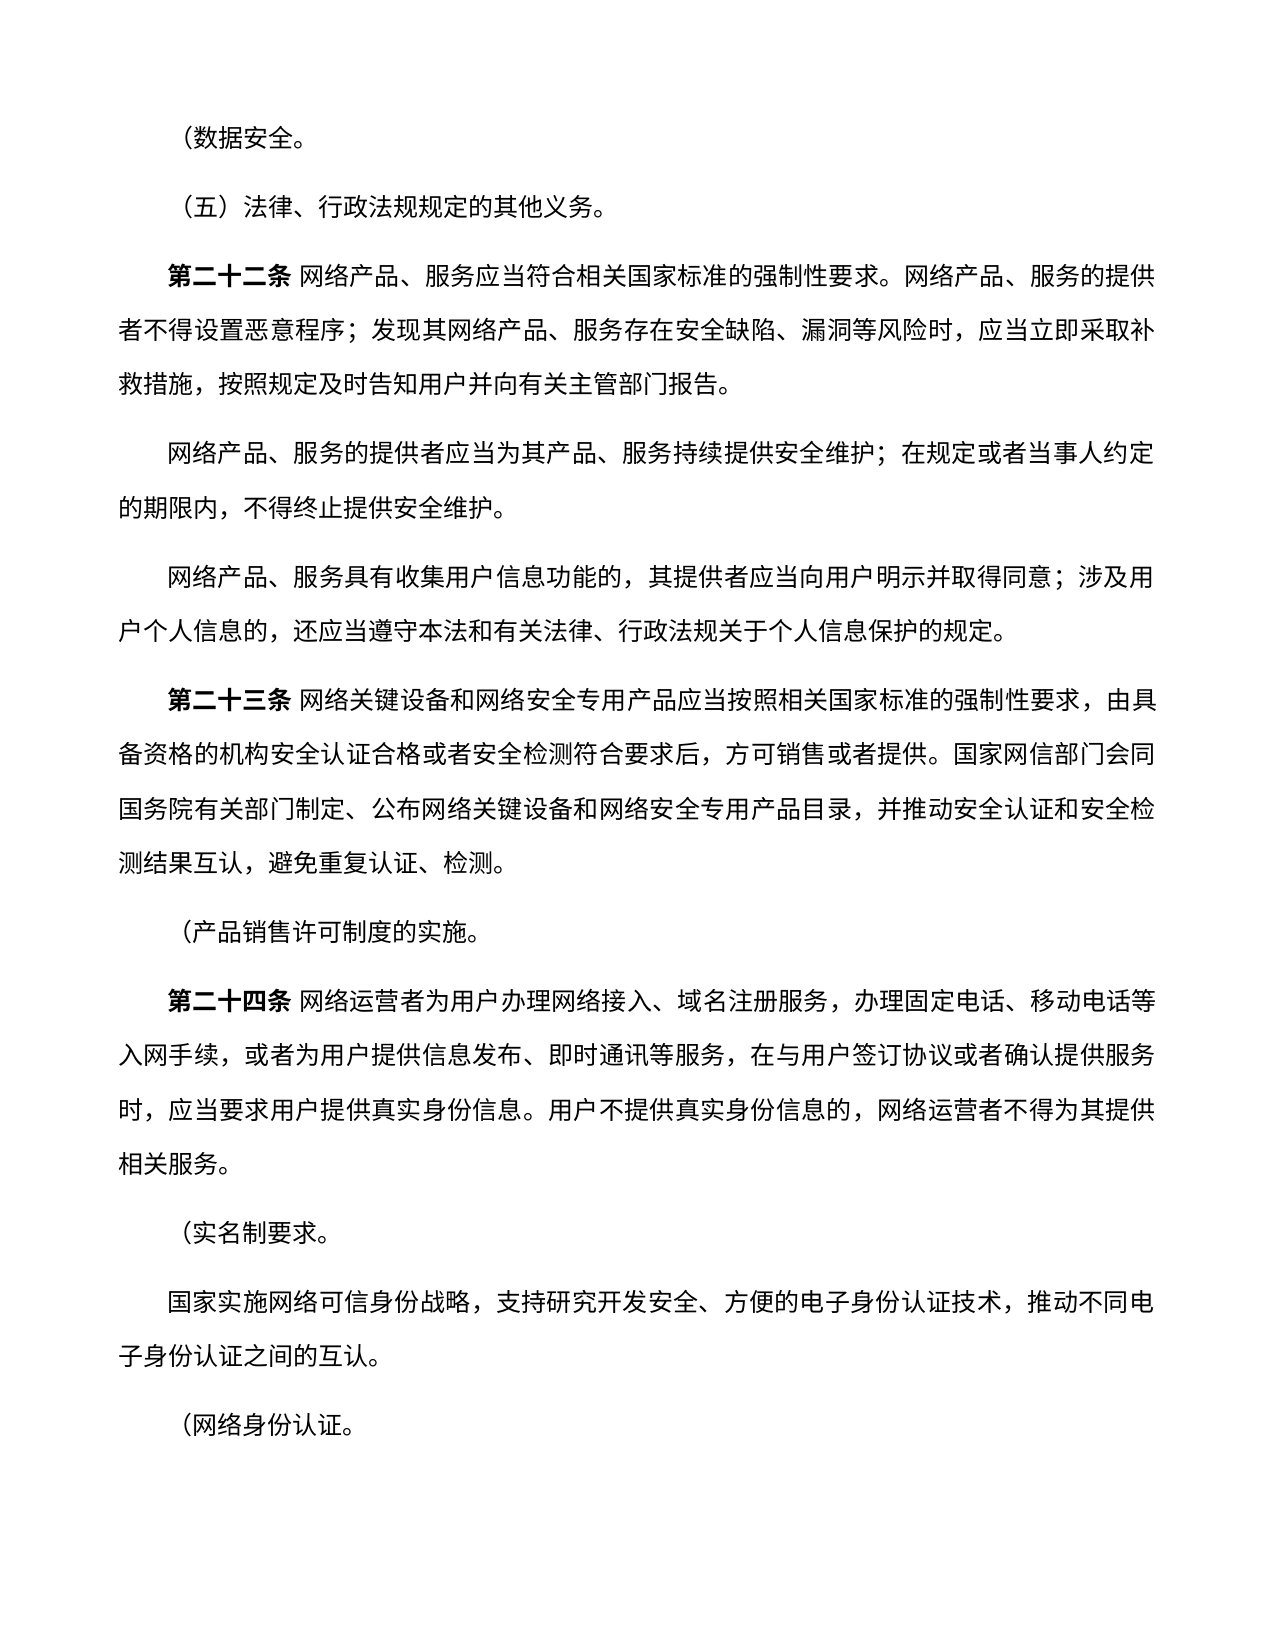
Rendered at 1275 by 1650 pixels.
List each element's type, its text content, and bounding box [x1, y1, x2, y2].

text 第二十二条 网络产品、服务应当符合相关国家标准的强制性要求。网络产品、服务的提供者不得设置恶意程序；发现其网络产品、服务存在安全缺陷、漏洞等风险时，应当立即采取补救措施，按照规定及时告知用户并向有关主管部门报告。 [118, 256, 1157, 401]
text （五）法律、行政法规规定的其他义务。 [118, 187, 1157, 223]
text （产品销售许可制度的实施。 [118, 912, 1157, 949]
text 国家实施网络可信身份战略，支持研究开发安全、方便的电子身份认证技术，推动不同电子身份认证之间的互认。 [118, 1282, 1157, 1373]
text （网络身份认证。 [118, 1406, 1157, 1442]
text 第二十三条 网络关键设备和网络安全专用产品应当按照相关国家标准的强制性要求，由具备资格的机构安全认证合格或者安全检测符合要求后，方可销售或者提供。国家网信部门会同国务院有关部门制定、公布网络关键设备和网络安全专用产品目录，并推动安全认证和安全检测结果互认，避免重复认证、检测。 [118, 680, 1157, 880]
text 第二十四条 网络运营者为用户办理网络接入、域名注册服务，办理固定电话、移动电话等入网手续，或者为用户提供信息发布、即时通讯等服务，在与用户签订协议或者确认提供服务时，应当要求用户提供真实身份信息。用户不提供真实身份信息的，网络运营者不得为其提供相关服务。 [118, 981, 1157, 1181]
text 网络产品、服务的提供者应当为其产品、服务持续提供安全维护；在规定或者当事人约定的期限内，不得终止提供安全维护。 [118, 434, 1157, 524]
text （数据安全。 [118, 118, 1157, 154]
text 网络产品、服务具有收集用户信息功能的，其提供者应当向用户明示并取得同意；涉及用户个人信息的，还应当遵守本法和有关法律、行政法规关于个人信息保护的规定。 [118, 557, 1157, 648]
text （实名制要求。 [118, 1213, 1157, 1250]
